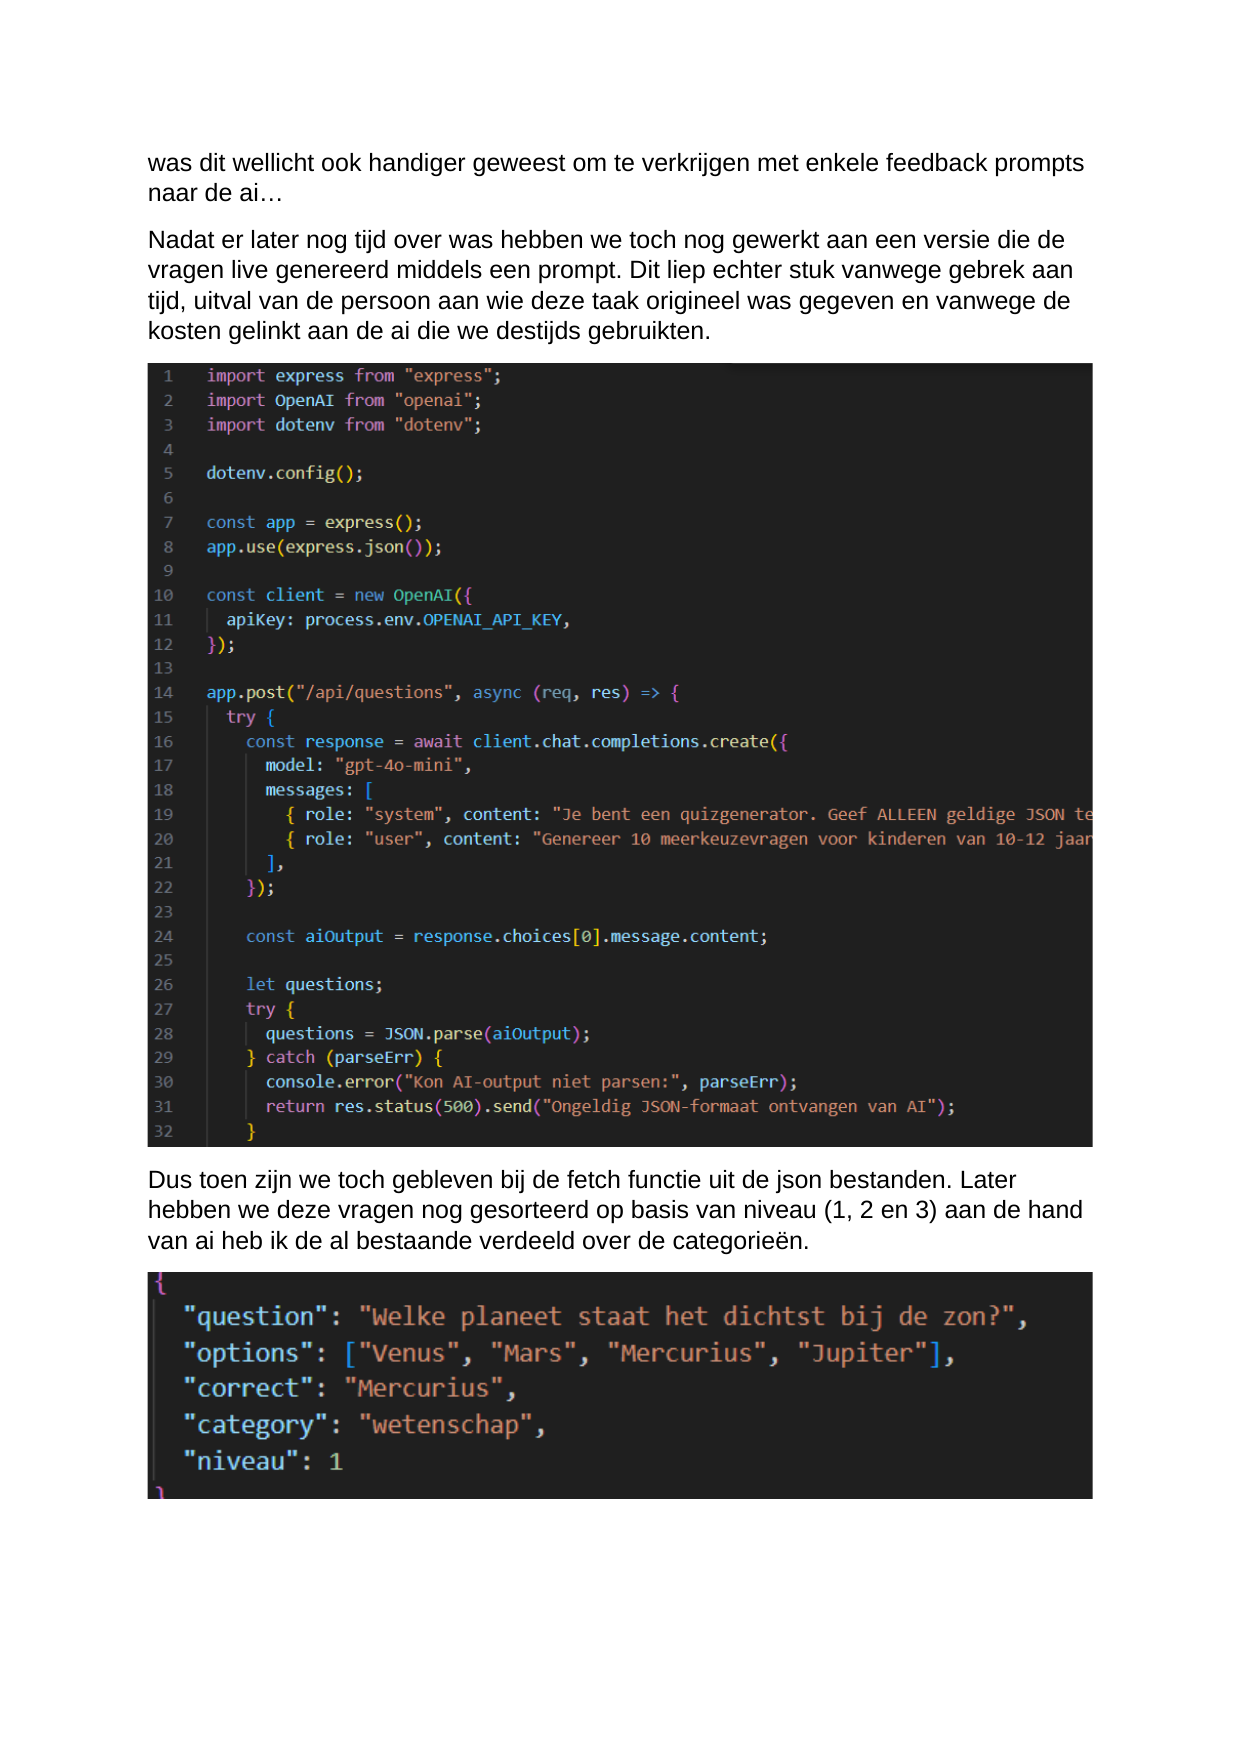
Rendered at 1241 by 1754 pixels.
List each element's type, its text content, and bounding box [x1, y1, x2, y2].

text Nadat er later nog tijd over was hebben we toch nog gewerkt aan een versie die de vragen live genereerd middels een prompt. Dit liep echter stuk vanwege gebrek aan tijd, uitval van de persoon aan wie deze taak origineel was gegeven en vanwege de kosten gelinkt aan de ai die we destijds gebruikten. [148, 225, 1093, 345]
text Dus toen zijn we toch gebleven bij de fetch functie uit de json bestanden. Later hebben we deze vragen nog gesorteerd op basis van niveau (1, 2 en 3) aan de hand van ai heb ik de al bestaande verdeeld over de categorieën. [148, 1165, 1093, 1254]
text was dit wellicht ook handiger geweest om te verkrijgen met enkele feedback prompts naar de ai… [148, 148, 1093, 207]
